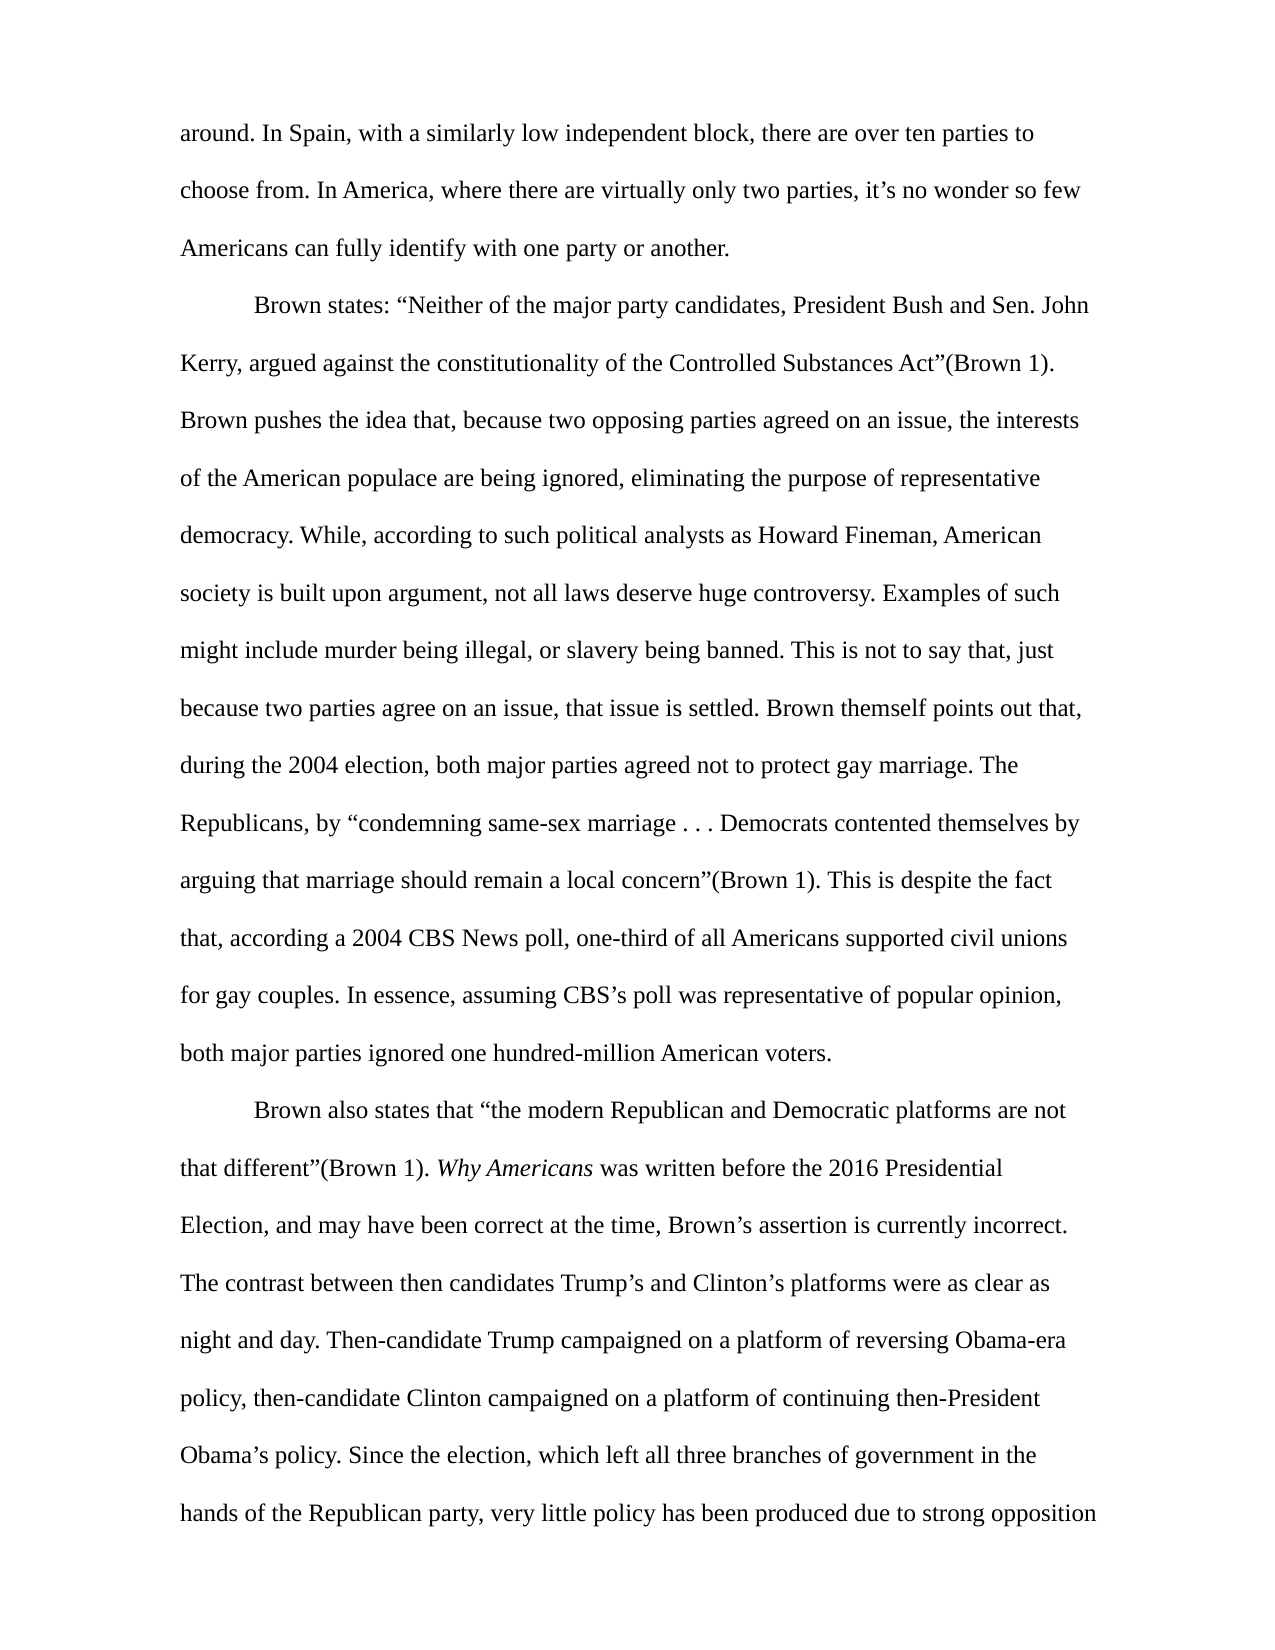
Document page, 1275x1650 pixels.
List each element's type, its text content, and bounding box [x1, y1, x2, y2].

text Brown also states that “the modern Republican and Democratic platforms are not that different”(Brown 1). Why Americans was written before the 2016 Presidential Election, and may have been correct at the time, Brown’s assertion is currently incorrect. The contrast between then candidates Trump’s and Clinton’s platforms were as clear as night and day. Then-candidate Trump campaigned on a platform of reversing Obama-era policy, then-candidate Clinton campaigned on a platform of continuing then-President Obama’s policy. Since the election, which left all three branches of government in the hands of the Republican party, very little policy has been produced due to strong opposition [180, 1096, 1098, 1527]
text Brown states: “Neither of the major party candidates, President Bush and Sen. John Kerry, argued against the constitutionality of the Controlled Substances Act”(Brown 1). Brown pushes the idea that, because two opposing parties agreed on an issue, the interests of the American populace are being ignored, eliminating the purpose of representative democracy. While, according to such political analysts as Howard Fineman, American society is built upon argument, not all laws deserve huge controversy. Examples of such might include murder being illegal, or slavery being banned. This is not to say that, just because two parties agree on an issue, that issue is settled. Brown themself points out that, during the 2004 election, both major parties agreed not to protect gay marriage. The Republicans, by “condemning same-sex marriage . . . Democrats contented themselves by arguing that marriage should remain a local concern”(Brown 1). This is despite the fact that, according a 2004 CBS News poll, one-third of all Americans supported civil unions for gay couples. In essence, assuming CBS’s poll was representative of popular opinion, both major parties ignored one hundred-million American voters. [180, 291, 1098, 1067]
text around. In Spain, with a similarly low independent block, there are over ten parties to choose from. In America, where there are virtually only two parties, it’s no wonder so few Americans can fully identify with one party or another. [180, 118, 1098, 262]
